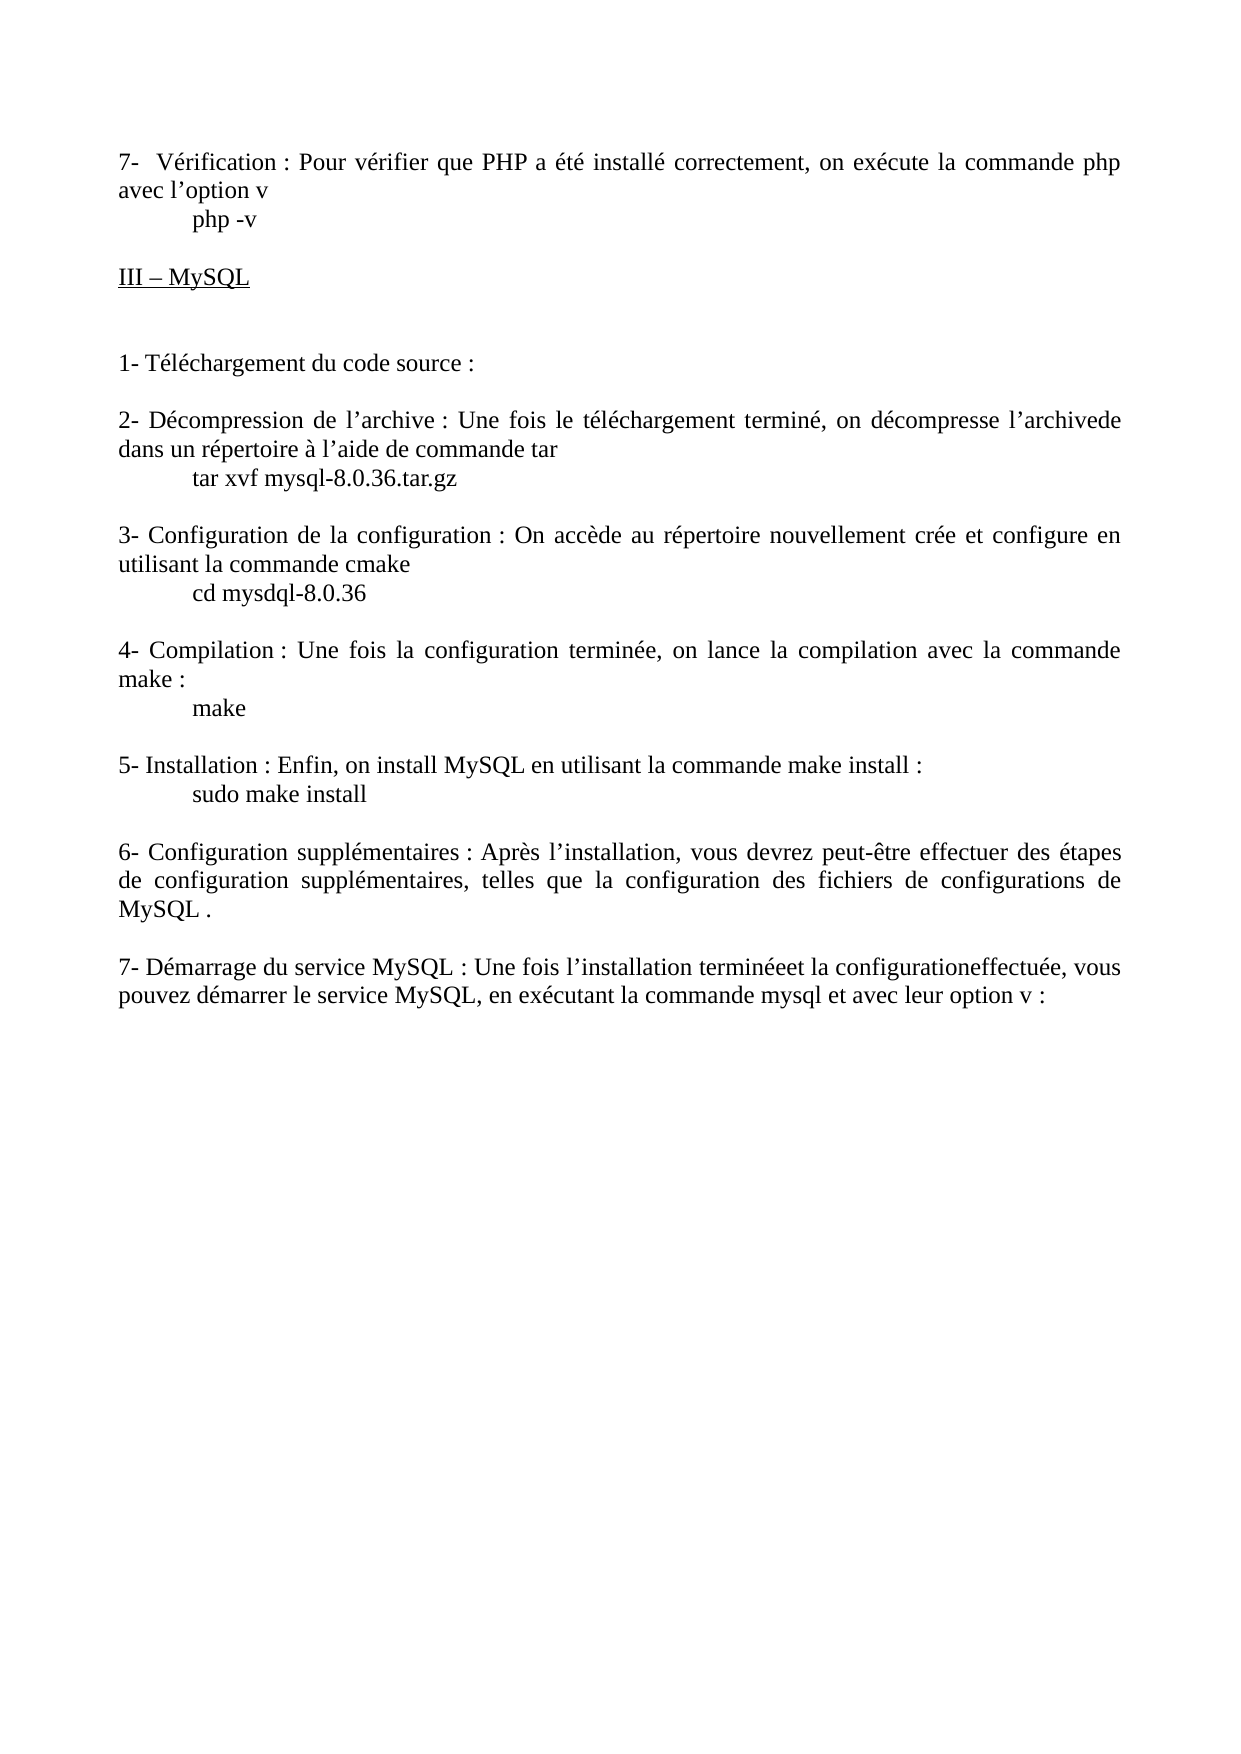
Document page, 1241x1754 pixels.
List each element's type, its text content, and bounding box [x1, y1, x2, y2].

text cd mysdql-8.0.36 [118, 578, 1122, 607]
text 7- Démarrage du service MySQL : Une fois l’installation terminéeet la configurationeffectuée, vous pouvez démarrer le service MySQL, en exécutant la commande mysql et avec leur option v : [118, 952, 1122, 1009]
text 1- Téléchargement du code source : [118, 348, 1122, 377]
text 2- Décompression de l’archive : Une fois le téléchargement terminé, on décompresse l’archivede dans un répertoire à l’aide de commande tar [118, 406, 1122, 463]
text III – MySQL [118, 262, 1122, 291]
text 3- Configuration de la configuration : On accède au répertoire nouvellement crée et configure en utilisant la commande cmake [118, 521, 1122, 578]
text tar xvf mysql-8.0.36.tar.gz [118, 463, 1122, 492]
text make [118, 693, 1122, 722]
text 6- Configuration supplémentaires : Après l’installation, vous devrez peut-être effectuer des étapes de configuration supplémentaires, telles que la configuration des fichiers de configurations de MySQL . [118, 837, 1122, 923]
text php -v [118, 204, 1122, 233]
text 7- Vérification : Pour vérifier que PHP a été installé correctement, on exécute la commande php avec l’option v [118, 147, 1122, 204]
text 4- Compilation : Une fois la configuration terminée, on lance la compilation avec la commande make : [118, 636, 1122, 693]
text sudo make install [118, 779, 1122, 808]
text 5- Installation : Enfin, on install MySQL en utilisant la commande make install : [118, 751, 1122, 779]
